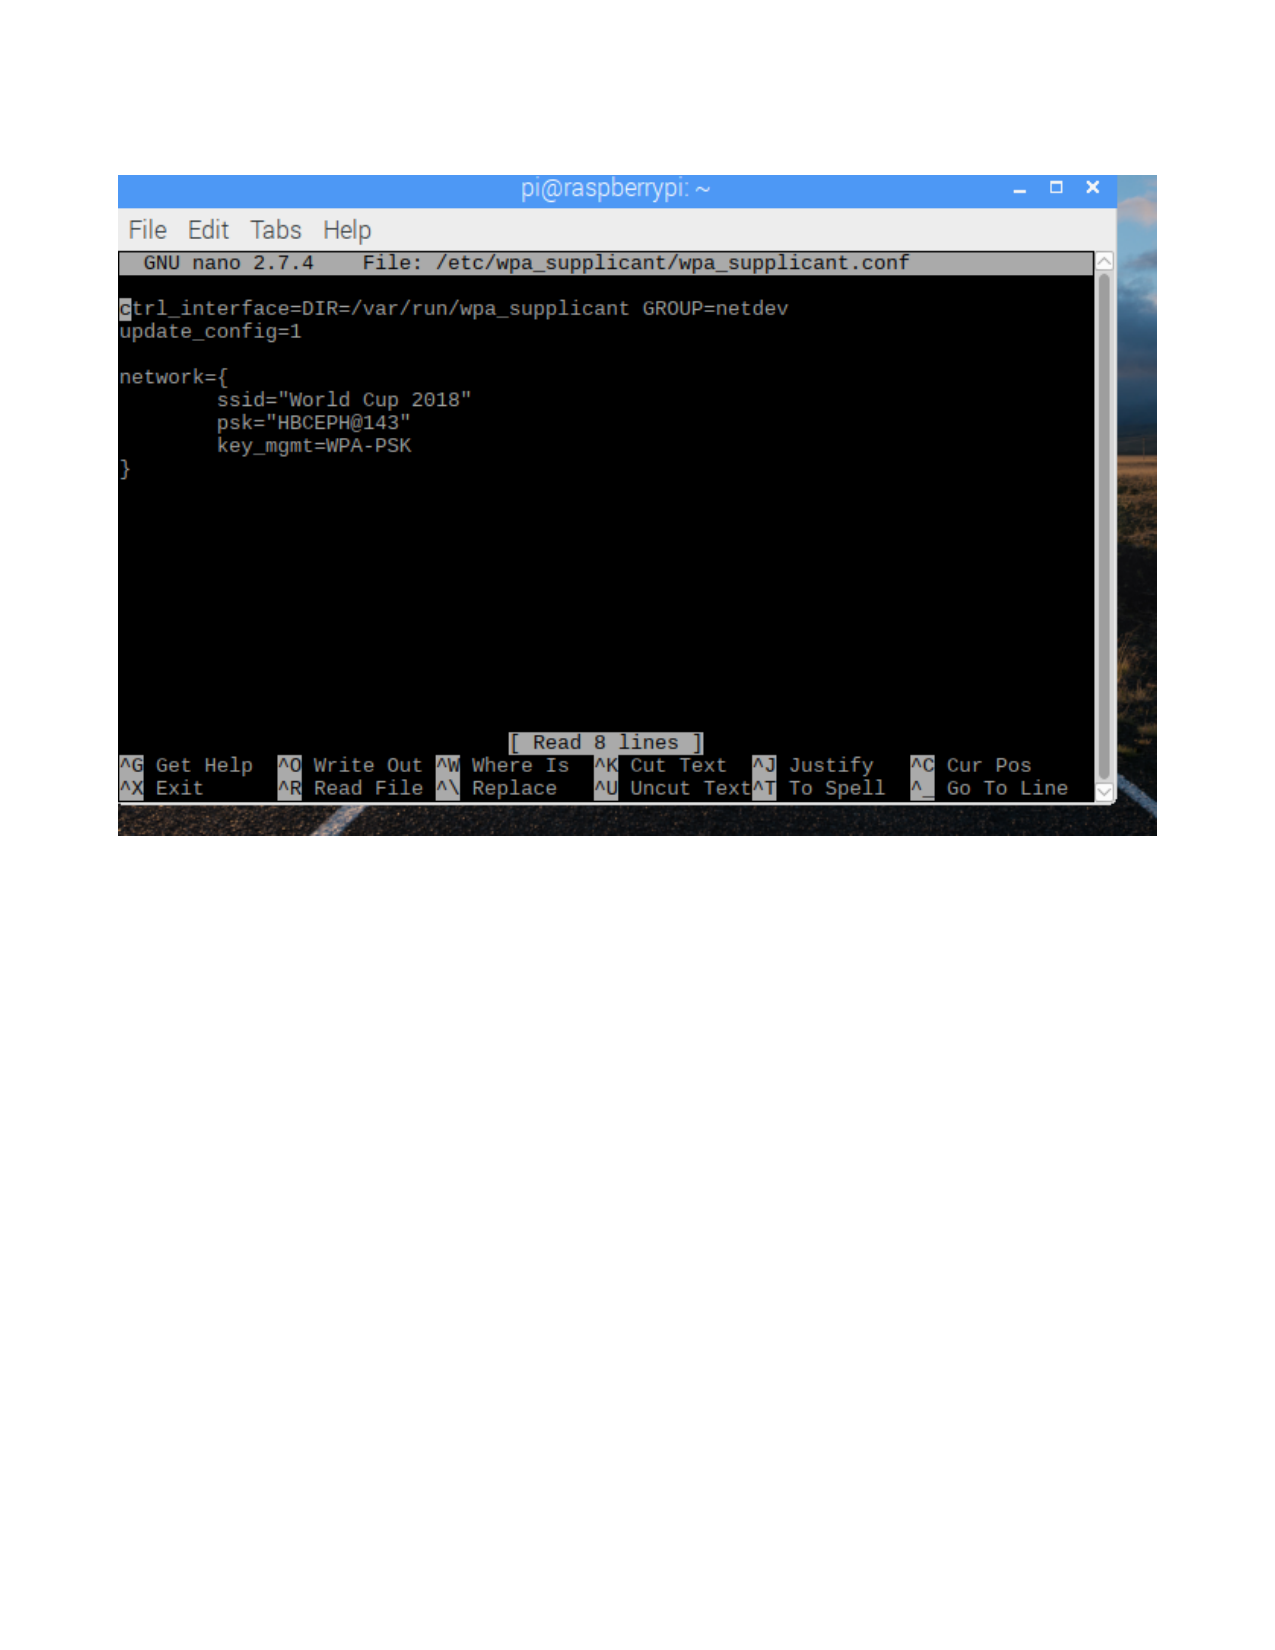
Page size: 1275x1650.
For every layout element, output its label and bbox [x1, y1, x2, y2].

picture [118, 175, 1157, 836]
